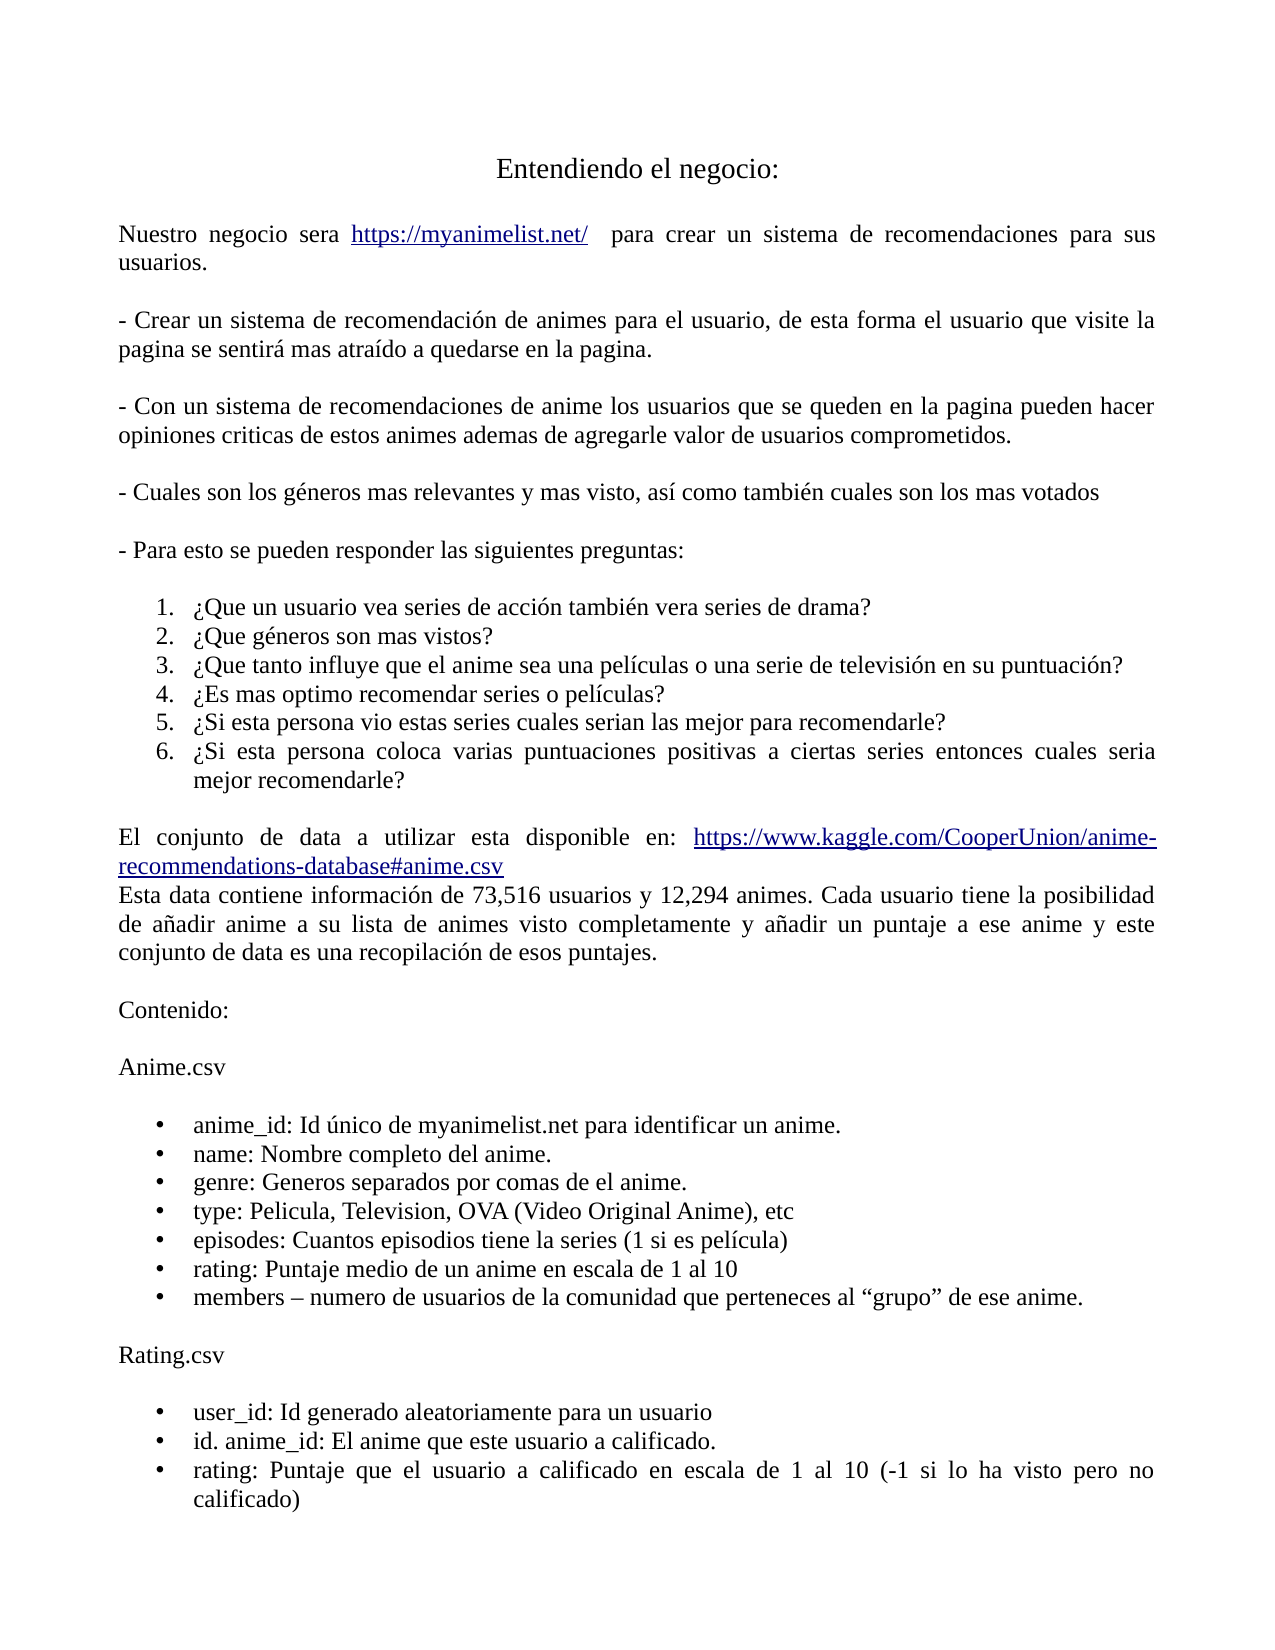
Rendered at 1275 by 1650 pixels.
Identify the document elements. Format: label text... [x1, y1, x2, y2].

list rating: Puntaje que el usuario a calificado en escala de 1 al 10 (-1 si lo ha visto pero no calificado) [156, 1455, 1157, 1512]
list anime_id: Id único de myanimelist.net para identificar un anime. [156, 1110, 1157, 1139]
text Entendiendo el negocio: [118, 152, 1157, 185]
list name: Nombre completo del anime. [156, 1139, 1157, 1167]
list type: Pelicula, Television, OVA (Video Original Anime), etc [156, 1196, 1157, 1225]
list genre: Generos separados por comas de el anime. [156, 1167, 1157, 1196]
list episodes: Cuantos episodios tiene la series (1 si es película) [156, 1225, 1157, 1254]
text Anime.csv [118, 1052, 1157, 1081]
text - Crear un sistema de recomendación de animes para el usuario, de esta forma el usuario que visite la pagina se sentirá mas atraído a quedarse en la pagina. [118, 305, 1157, 362]
list user_id: Id generado aleatoriamente para un usuario [156, 1397, 1157, 1426]
text Nuestro negocio sera https://myanimelist.net/ para crear un sistema de recomendaciones para sus usuarios. [118, 219, 1157, 276]
text - Para esto se pueden responder las siguientes preguntas: [118, 535, 1157, 564]
text El conjunto de data a utilizar esta disponible en: https://www.kaggle.com/CooperUnion/anime-recommendations-database#anime.csv [118, 822, 1157, 880]
text Rating.csv [118, 1340, 1157, 1369]
list ¿Si esta persona coloca varias puntuaciones positivas a ciertas series entonces cuales seria mejor recomendarle? [156, 736, 1157, 794]
text Contenido: [118, 995, 1157, 1024]
text Esta data contiene información de 73,516 usuarios y 12,294 animes. Cada usuario tiene la posibilidad de añadir anime a su lista de animes visto completamente y añadir un puntaje a ese anime y este conjunto de data es una recopilación de esos puntajes. [118, 880, 1157, 966]
list rating: Puntaje medio de un anime en escala de 1 al 10 [156, 1254, 1157, 1282]
list ¿Que un usuario vea series de acción también vera series de drama? [156, 592, 1157, 621]
list members – numero de usuarios de la comunidad que perteneces al “grupo” de ese anime. [156, 1282, 1157, 1311]
list ¿Que géneros son mas vistos? [156, 621, 1157, 650]
list ¿Es mas optimo recomendar series o películas? [156, 679, 1157, 707]
list ¿Que tanto influye que el anime sea una películas o una serie de televisión en su puntuación? [156, 650, 1157, 679]
list id. anime_id: El anime que este usuario a calificado. [156, 1426, 1157, 1455]
text - Con un sistema de recomendaciones de anime los usuarios que se queden en la pagina pueden hacer opiniones criticas de estos animes ademas de agregarle valor de usuarios comprometidos. [118, 391, 1157, 449]
list ¿Si esta persona vio estas series cuales serian las mejor para recomendarle? [156, 707, 1157, 736]
text - Cuales son los géneros mas relevantes y mas visto, así como también cuales son los mas votados [118, 477, 1157, 506]
